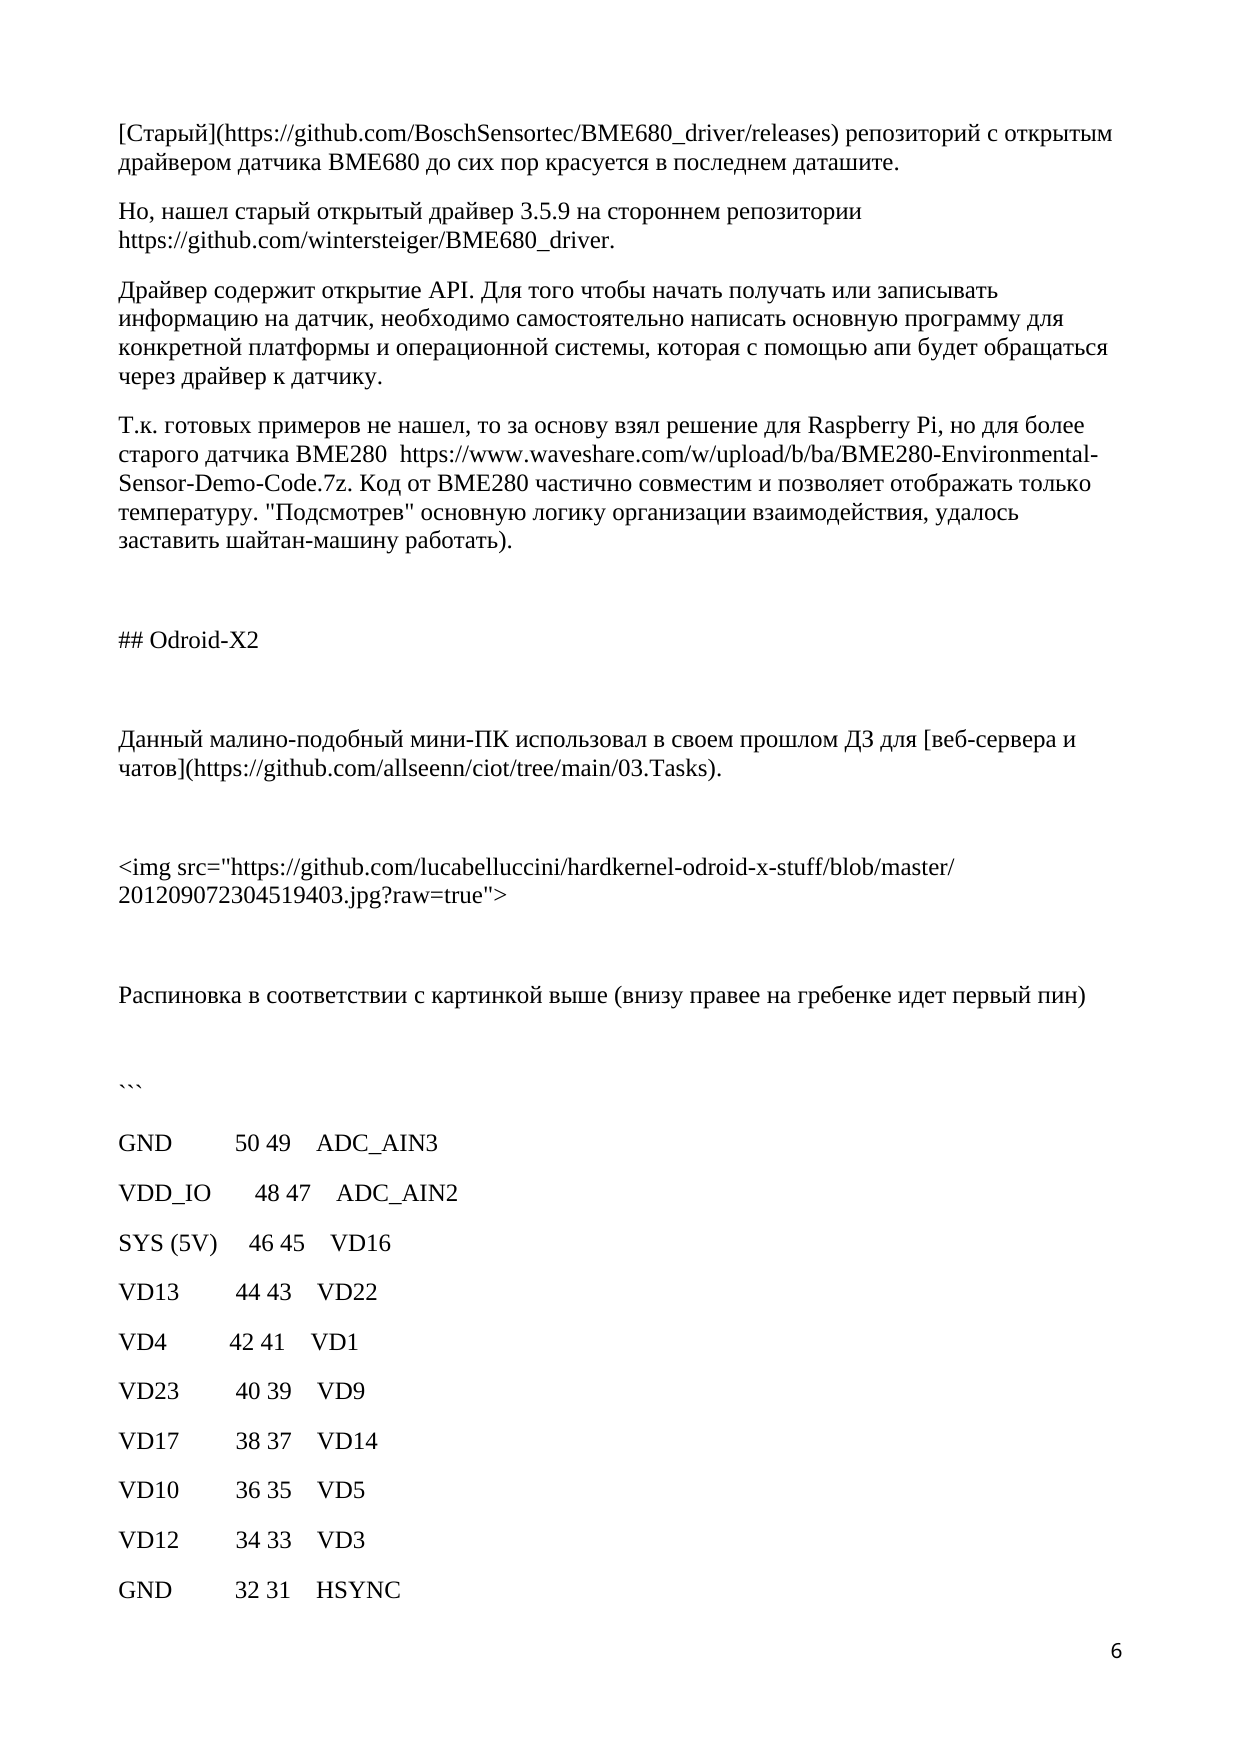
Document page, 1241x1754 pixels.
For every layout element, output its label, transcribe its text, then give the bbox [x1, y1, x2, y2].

text <img src="https://github.com/lucabelluccini/hardkernel-odroid-x-stuff/blob/master/201209072304519403.jpg?raw=true"> [118, 852, 1122, 909]
text Данный малино-подобный мини-ПК использовал в своем прошлом ДЗ для [веб-сервера и чатов](https://github.com/allseenn/ciot/tree/main/03.Tasks). [118, 724, 1122, 781]
text SYS (5V) 46 45 VD16 [118, 1228, 1122, 1256]
text Т.к. готовых примеров не нашел, то за основу взял решение для Raspberry Pi, но для более старого датчика BME280 https://www.waveshare.com/w/upload/b/ba/BME280-Environmental-Sensor-Demo-Code.7z. Код от BME280 частично совместим и позволяет отображать только температуру. "Подсмотрев" основную логику организации взаимодействия, удалось заставить шайтан-машину работать). [118, 411, 1122, 554]
text Распиновка в соответствии с картинкой выше (внизу правее на гребенке идет первый пин) [118, 980, 1122, 1008]
text VD23 40 39 VD9 [118, 1376, 1122, 1405]
text VD4 42 41 VD1 [118, 1327, 1122, 1356]
text VD10 36 35 VD5 [118, 1476, 1122, 1504]
text GND 32 31 HSYNC [118, 1575, 1122, 1603]
text ## Odroid-X2 [118, 625, 1122, 653]
text VD13 44 43 VD22 [118, 1277, 1122, 1306]
text Но, нашел старый открытый драйвер 3.5.9 на стороннем репозитории https://github.com/wintersteiger/BME680_driver. [118, 196, 1122, 254]
text VD17 38 37 VD14 [118, 1426, 1122, 1455]
text Драйвер содержит открытие API. Для того чтобы начать получать или записывать информацию на датчик, необходимо самостоятельно написать основную программу для конкретной платформы и операционной системы, которая с помощью апи будет обращаться через драйвер к датчику. [118, 275, 1122, 390]
text [Cтарый](https://github.com/BoschSensortec/BME680_driver/releases) репозиторий с открытым драйвером датчика BME680 до сих пор красуется в последнем даташите. [118, 118, 1122, 176]
text VDD_IO 48 47 ADC_AIN2 [118, 1178, 1122, 1207]
text ``` [118, 1079, 1122, 1108]
text GND 50 49 ADC_AIN3 [118, 1128, 1122, 1157]
text VD12 34 33 VD3 [118, 1525, 1122, 1554]
